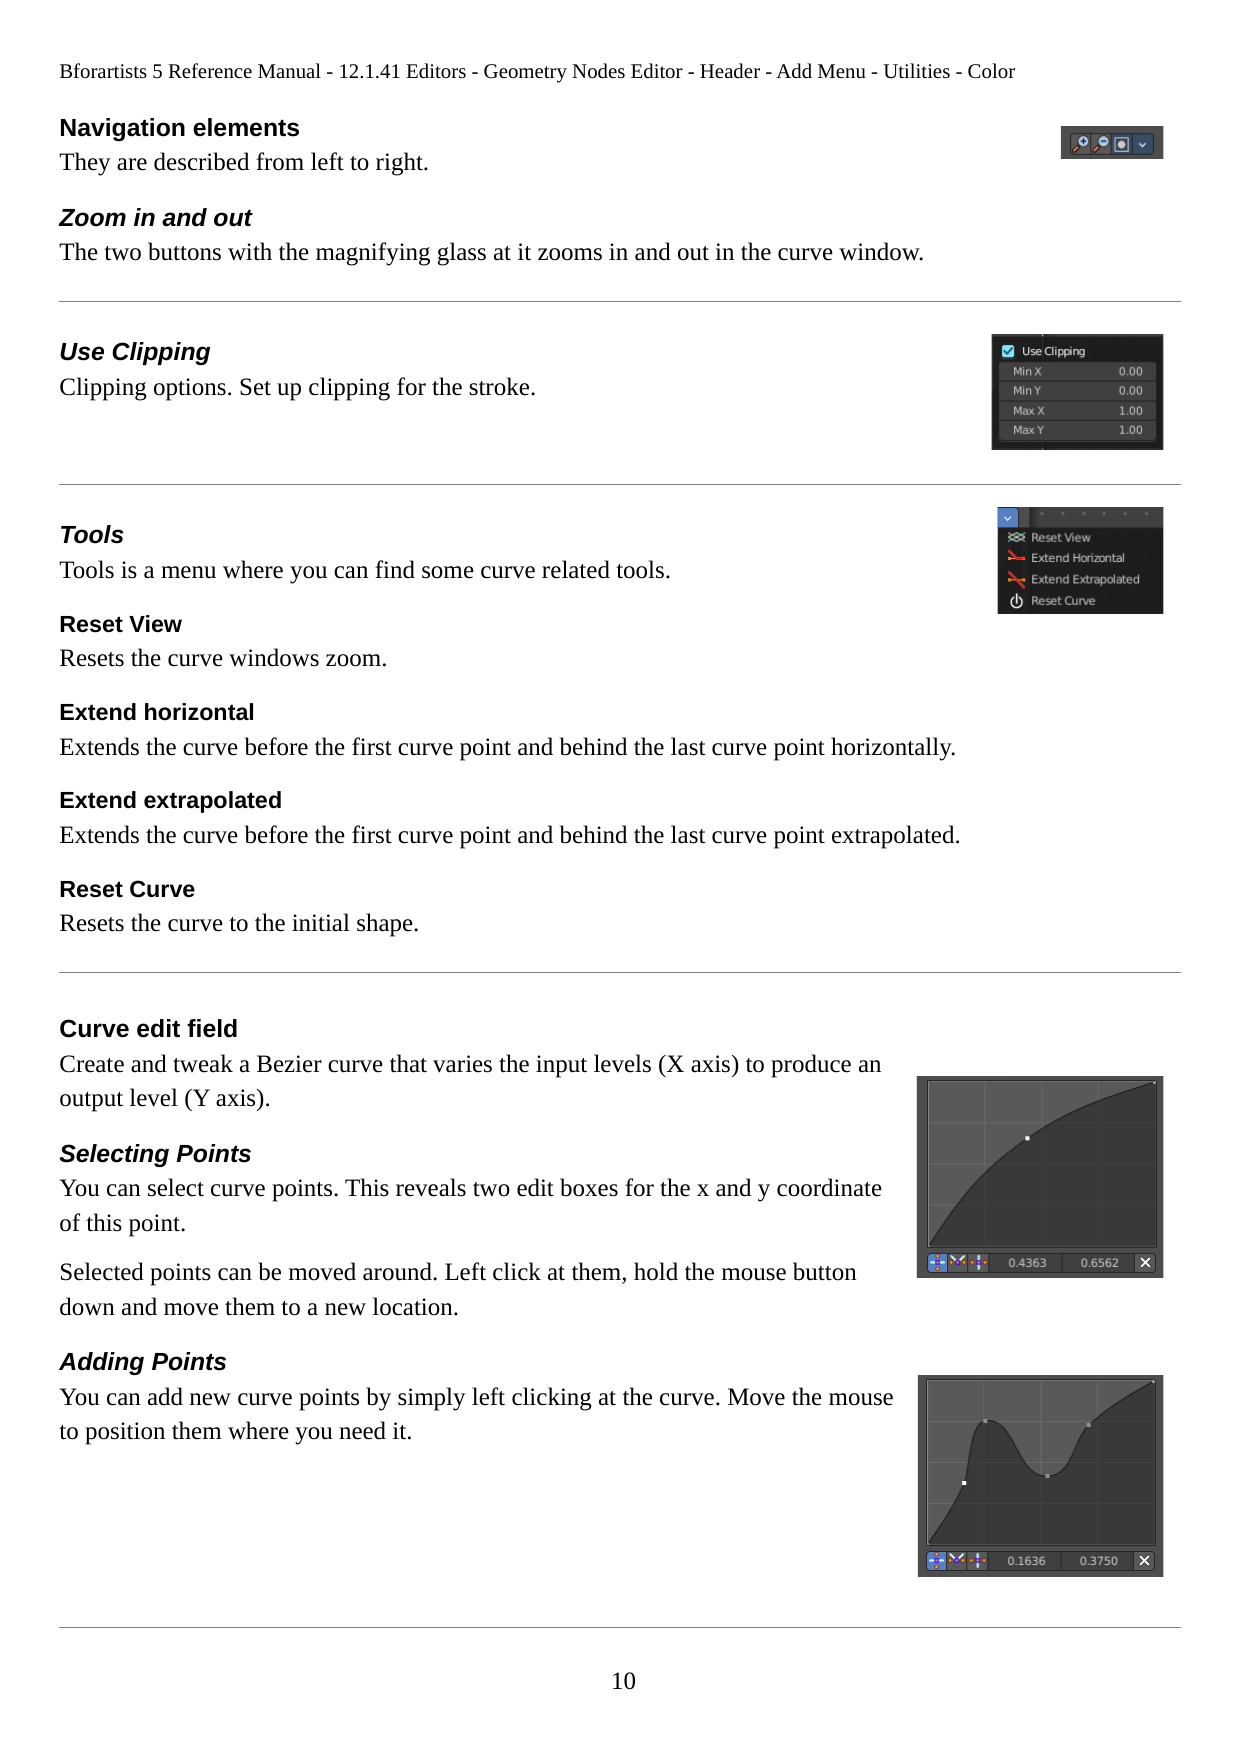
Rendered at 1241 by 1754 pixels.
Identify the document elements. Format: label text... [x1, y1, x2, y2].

subtitle [1164, 1139, 1181, 1167]
text Extends the curve before the first curve point and behind the last curve point extrapolated. [59, 820, 1181, 849]
picture [997, 507, 1164, 614]
subtitle Tools [59, 520, 997, 549]
picture [916, 1076, 1164, 1278]
subtitle Curve edit field [59, 1014, 1181, 1043]
text Extends the curve before the first curve point and behind the last curve point horizontally. [59, 732, 1181, 761]
text The two buttons with the magnifying glass at it zooms in and out in the curve window. [59, 237, 1181, 266]
picture [917, 1375, 1164, 1577]
subtitle Use Clipping [59, 337, 991, 366]
subtitle Extend horizontal [59, 699, 1181, 726]
text Selected points can be moved around. Left click at them, hold the mouse button down and move them to a new location. [59, 1257, 1181, 1320]
picture [1060, 126, 1164, 159]
subtitle [1164, 337, 1181, 366]
subtitle Reset Curve [59, 875, 1181, 902]
subtitle Adding Points [59, 1347, 1181, 1375]
subtitle Selecting Points [59, 1139, 916, 1167]
subtitle Navigation elements [59, 113, 1181, 141]
text They are described from left to right. [59, 147, 1181, 176]
text Tools is a menu where you can find some curve related tools. [59, 555, 997, 584]
text Resets the curve windows zoom. [59, 643, 1181, 672]
subtitle Zoom in and out [59, 203, 1181, 231]
text You can add new curve points by simply left clicking at the curve. Move the mouse to position them where you need it. [59, 1382, 917, 1445]
picture [991, 334, 1164, 450]
subtitle Extend extrapolated [59, 787, 1181, 814]
subtitle Reset View [59, 610, 1181, 637]
text Create and tweak a Bezier curve that varies the input levels (X axis) to produce an output level (Y axis). [59, 1049, 1181, 1112]
text You can select curve points. This reveals two edit boxes for the x and y coordinate of this point. [59, 1173, 916, 1237]
text Clipping options. Set up clipping for the stroke. [59, 372, 991, 401]
text Resets the curve to the initial shape. [59, 908, 1181, 937]
subtitle [1164, 520, 1181, 549]
